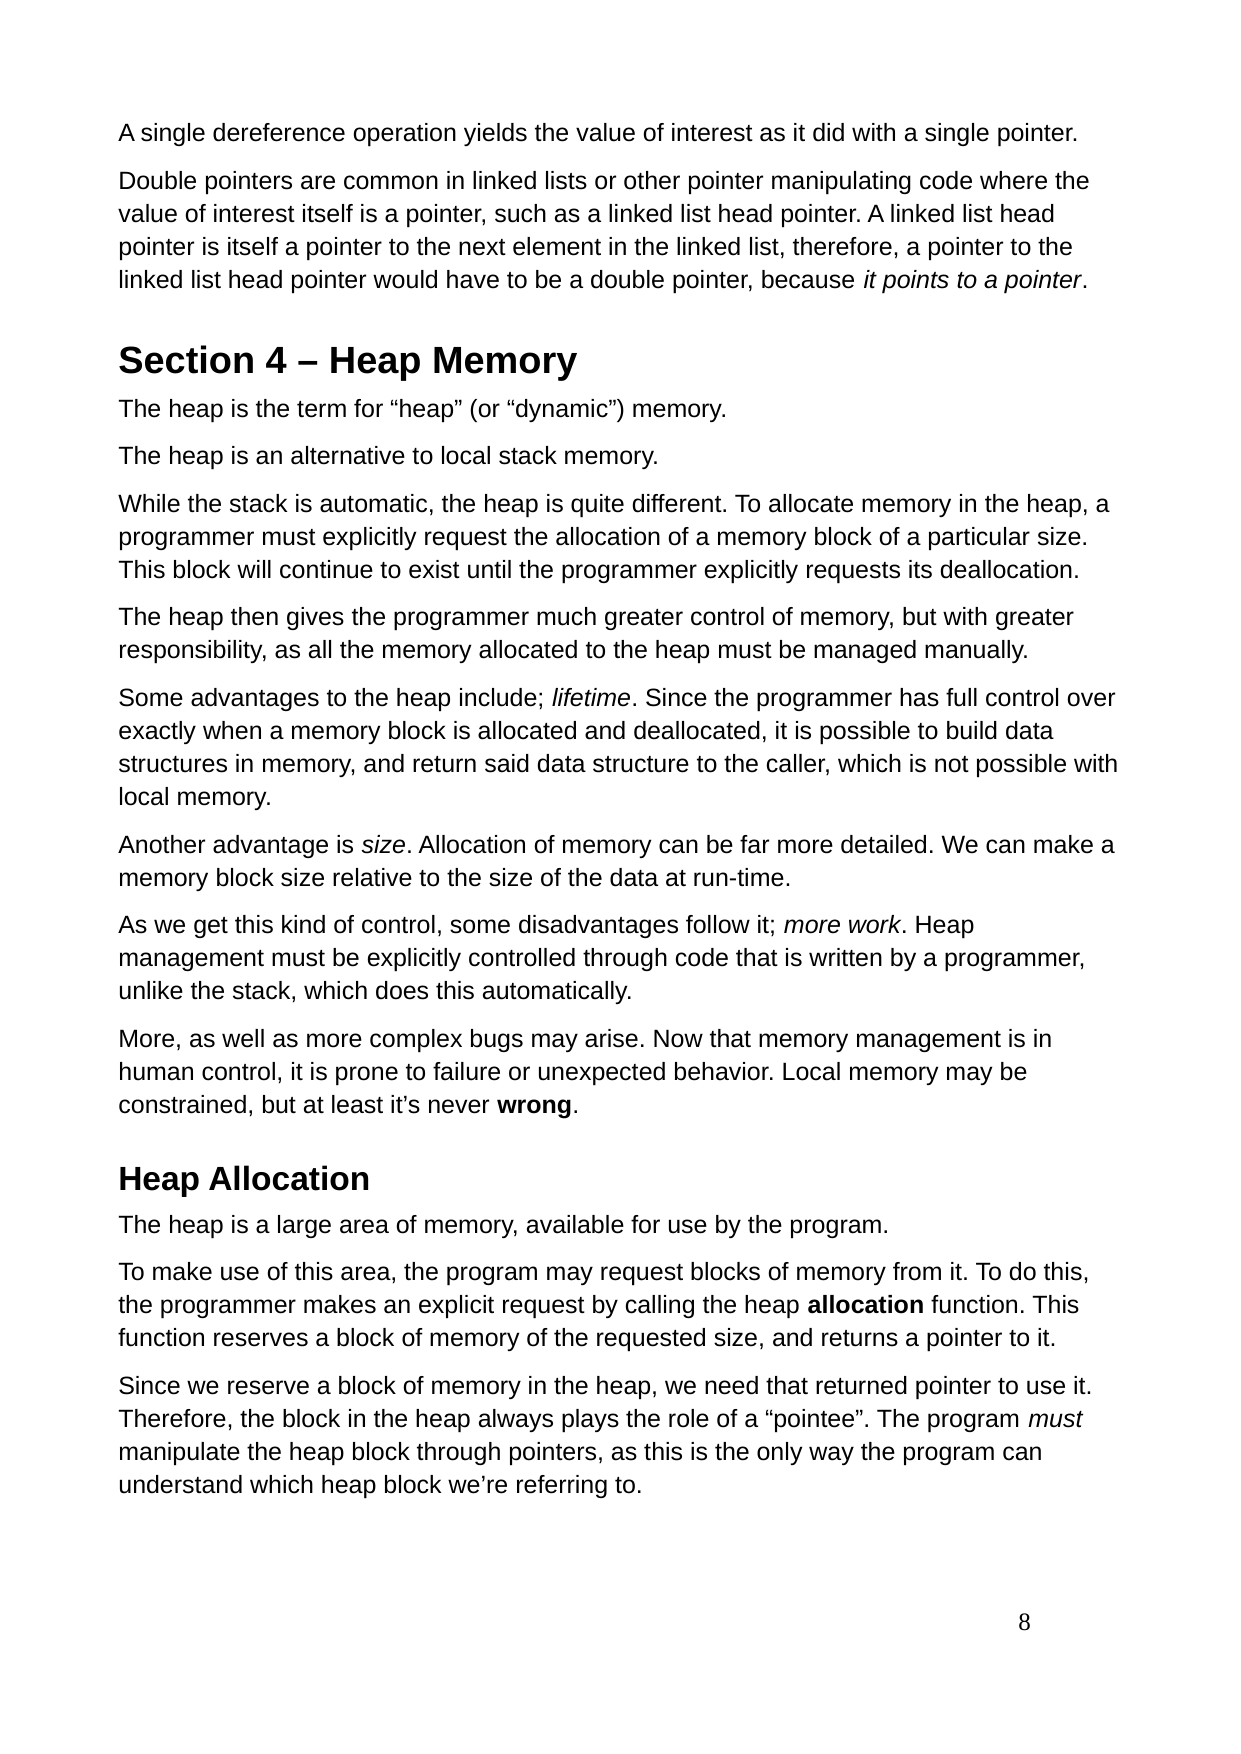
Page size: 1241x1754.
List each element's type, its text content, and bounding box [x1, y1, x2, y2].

text More, as well as more complex bugs may arise. Now that memory management is in human control, it is prone to failure or unexpected behavior. Local memory may be constrained, but at least it’s never wrong. [118, 1024, 1122, 1119]
text The heap is the term for “heap” (or “dynamic”) memory. [118, 393, 1122, 422]
text The heap is an alternative to local stack memory. [118, 441, 1122, 470]
text Since we reserve a block of memory in the heap, we need that returned pointer to use it. Therefore, the block in the heap always plays the role of a “pointee”. The program must manipulate the heap block through pointers, as this is the only way the program can understand which heap block we’re referring to. [118, 1371, 1122, 1499]
text Double pointers are common in linked lists or other pointer manipulating code where the value of interest itself is a pointer, such as a linked list head pointer. A linked list head pointer is itself a pointer to the next element in the linked list, therefore, a pointer to the linked list head pointer would have to be a double pointer, because it points to a pointer. [118, 166, 1122, 293]
text The heap then gives the programmer much greater control of memory, but with greater responsibility, as all the memory allocated to the heap must be managed manually. [118, 602, 1122, 664]
text Another advantage is size. Allocation of memory can be far more detailed. We can make a memory block size relative to the size of the data at run-time. [118, 830, 1122, 891]
subtitle Section 4 – Heap Memory [118, 337, 1122, 381]
text While the stack is automatic, the heap is quite different. To allocate memory in the heap, a programmer must explicitly request the allocation of a memory block of a particular size. This block will continue to exist until the programmer explicitly requests its deallocation. [118, 489, 1122, 583]
text As we get this kind of control, some disadvantages follow it; more work. Heap management must be explicitly controlled through code that is written by a programmer, unlike the stack, which does this automatically. [118, 910, 1122, 1005]
text A single dereference operation yields the value of interest as it did with a single pointer. [118, 118, 1122, 147]
text The heap is a large area of memory, available for use by the program. [118, 1209, 1122, 1238]
subtitle Heap Allocation [118, 1158, 1122, 1197]
text Some advantages to the heap include; lifetime. Since the programmer has full control over exactly when a memory block is allocated and deallocated, it is possible to build data structures in memory, and return said data structure to the caller, which is not possible with local memory. [118, 683, 1122, 811]
text To make use of this area, the program may request blocks of memory from it. To do this, the programmer makes an explicit request by calling the heap allocation function. This function reserves a block of memory of the requested size, and returns a pointer to it. [118, 1257, 1122, 1352]
